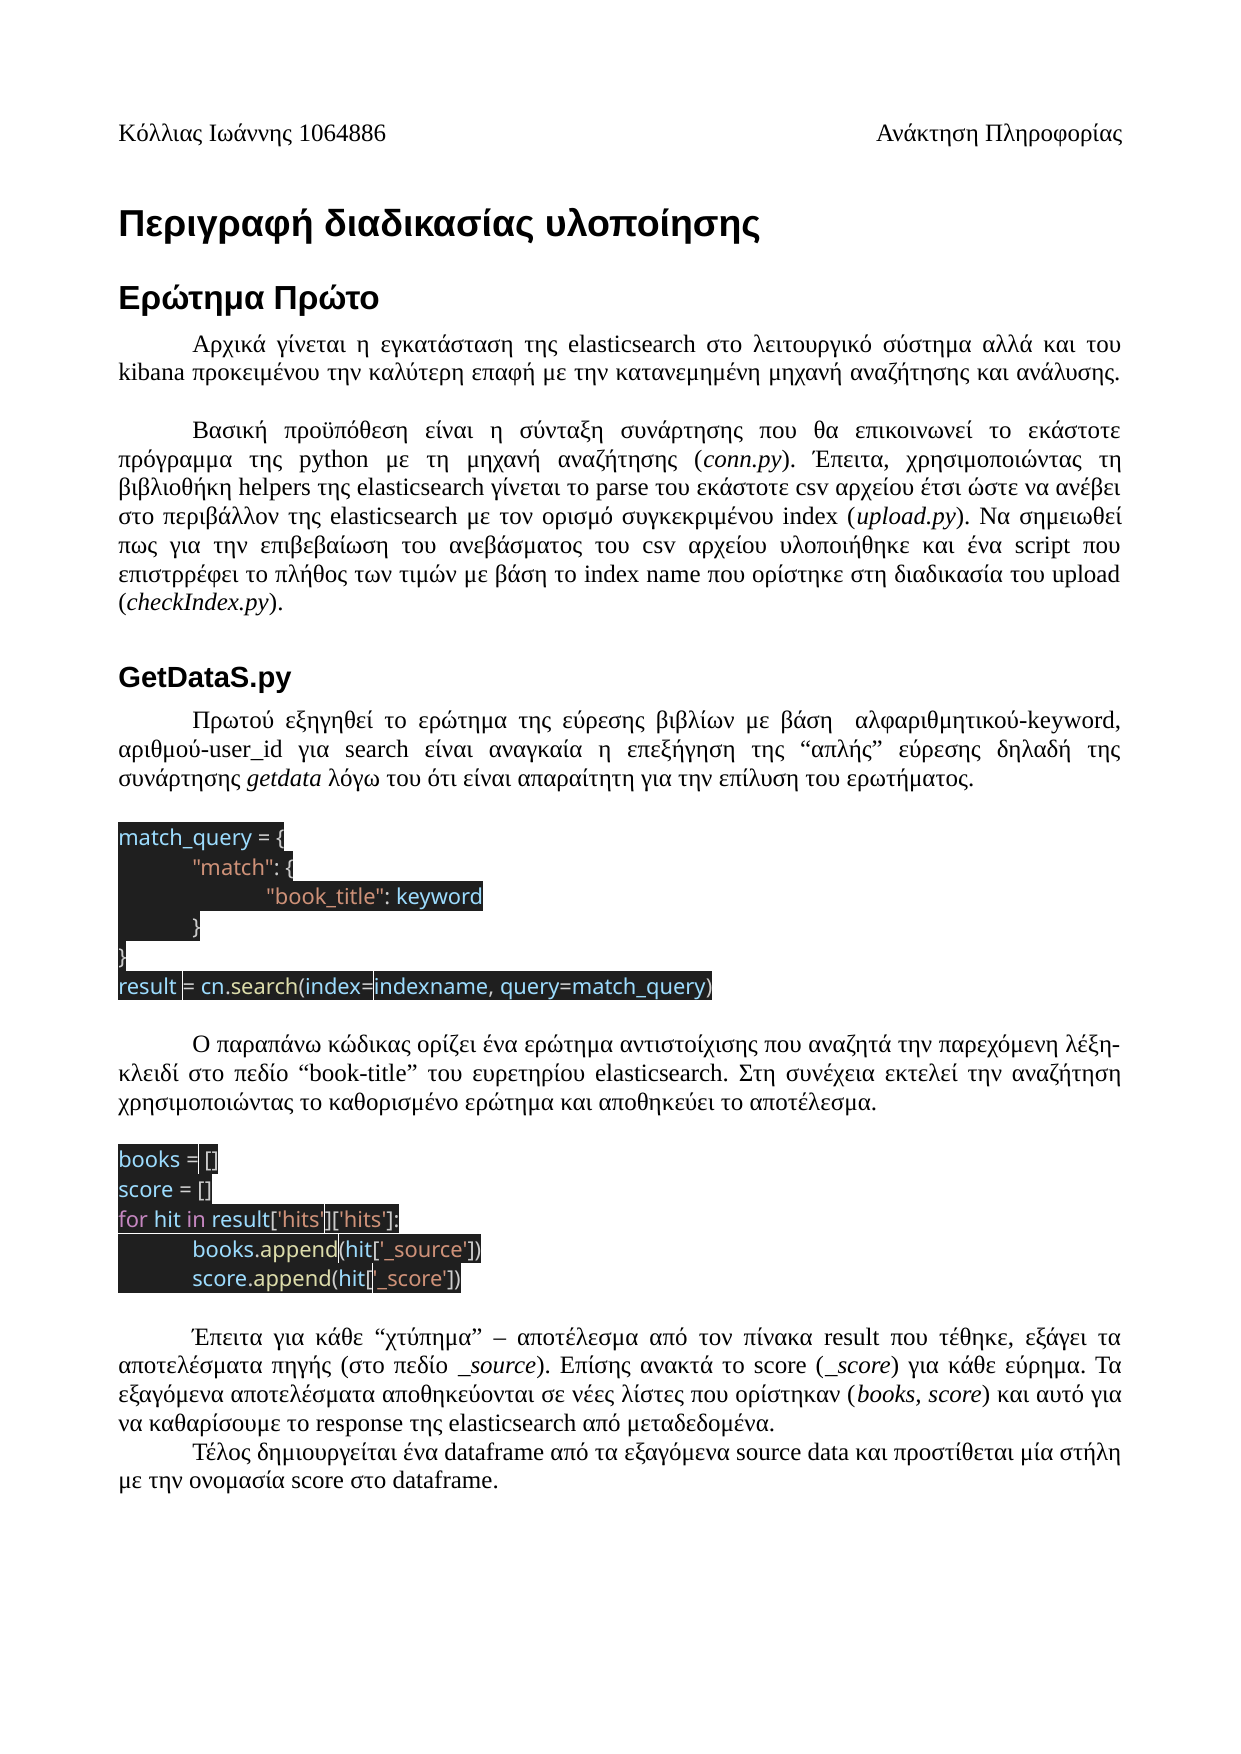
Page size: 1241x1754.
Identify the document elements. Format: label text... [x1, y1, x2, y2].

text books = [] [118, 1144, 1122, 1174]
text } [118, 911, 1122, 941]
text "book_title": keyword [118, 881, 1122, 911]
text } [118, 941, 1122, 971]
text score = [] [118, 1174, 1122, 1204]
subtitle Ερώτημα Πρώτο [118, 278, 1122, 316]
text books.append(hit['_source']) [118, 1233, 1122, 1263]
text Πρωτού εξηγηθεί το ερώτημα της εύρεσης βιβλίων με βάση αλφαριθμητικού-keyword, αριθμού-user_id για search είναι αναγκαία η επεξήγηση της “απλής” εύρεσης δηλαδή της συνάρτησης getdata λόγω του ότι είναι απαραίτητη για την επίλυση του ερωτήματος. [118, 706, 1122, 792]
text Έπειτα για κάθε “χτύπημα” – αποτέλεσμα από τον πίνακα result που τέθηκε, εξάγει τα αποτελέσματα πηγής (στο πεδίο _source). Επίσης ανακτά το score (_score) για κάθε εύρημα. Τα εξαγόμενα αποτελέσματα αποθηκεύονται σε νέες λίστες που ορίστηκαν (books, score) και αυτό για να καθαρίσουμε το response της elasticsearch από μεταδεδομένα. [118, 1322, 1122, 1437]
subtitle GetDataS.py [118, 659, 1122, 693]
text Τέλος δημιουργείται ένα dataframe από τα εξαγόμενα source data και προστίθεται μία στήλη με την ονομασία score στο dataframe. [118, 1437, 1122, 1494]
text Ο παραπάνω κώδικας ορίζει ένα ερώτημα αντιστοίχισης που αναζητά την παρεχόμενη λέξη-κλειδί στο πεδίο “book-title” του ευρετηρίου elasticsearch. Στη συνέχεια εκτελεί την αναζήτηση χρησιμοποιώντας το καθορισμένο ερώτημα και αποθηκεύει το αποτέλεσμα. [118, 1029, 1122, 1115]
text result = cn.search(index=indexname, query=match_query) [118, 971, 1122, 1000]
text score.append(hit['_score']) [118, 1263, 1122, 1293]
text match_query = { [118, 822, 1122, 851]
text Αρχικά γίνεται η εγκατάσταση της elasticsearch στο λειτουργικό σύστημα αλλά και του kibana προκειμένου την καλύτερη επαφή με την κατανεμημένη μηχανή αναζήτησης και ανάλυσης. Βασική προϋπόθεση είναι η σύνταξη συνάρτησης που θα επικοινωνεί το εκάστοτε πρόγραμμα της python με τη μηχανή αναζήτησης (conn.py). Έπειτα, χρησιμοποιώντας τη βιβλιοθήκη helpers της elasticsearch γίνεται το parse του εκάστοτε csv αρχείου έτσι ώστε να ανέβει στο περιβάλλον της elasticsearch με τον ορισμό συγκεκριμένου index (upload.py). Να σημειωθεί πως για την επιβεβαίωση του ανεβάσματος του csv αρχείου υλοποιήθηκε και ένα script που επιστρρέφει το πλήθος των τιμών με βάση το index name που ορίστηκε στη διαδικασία του upload (checkIndex.py). [118, 329, 1122, 616]
text "match": { [118, 851, 1122, 881]
text for hit in result['hits']['hits']: [118, 1204, 1122, 1233]
subtitle Περιγραφή διαδικασίας υλοποίησης [118, 201, 1122, 244]
